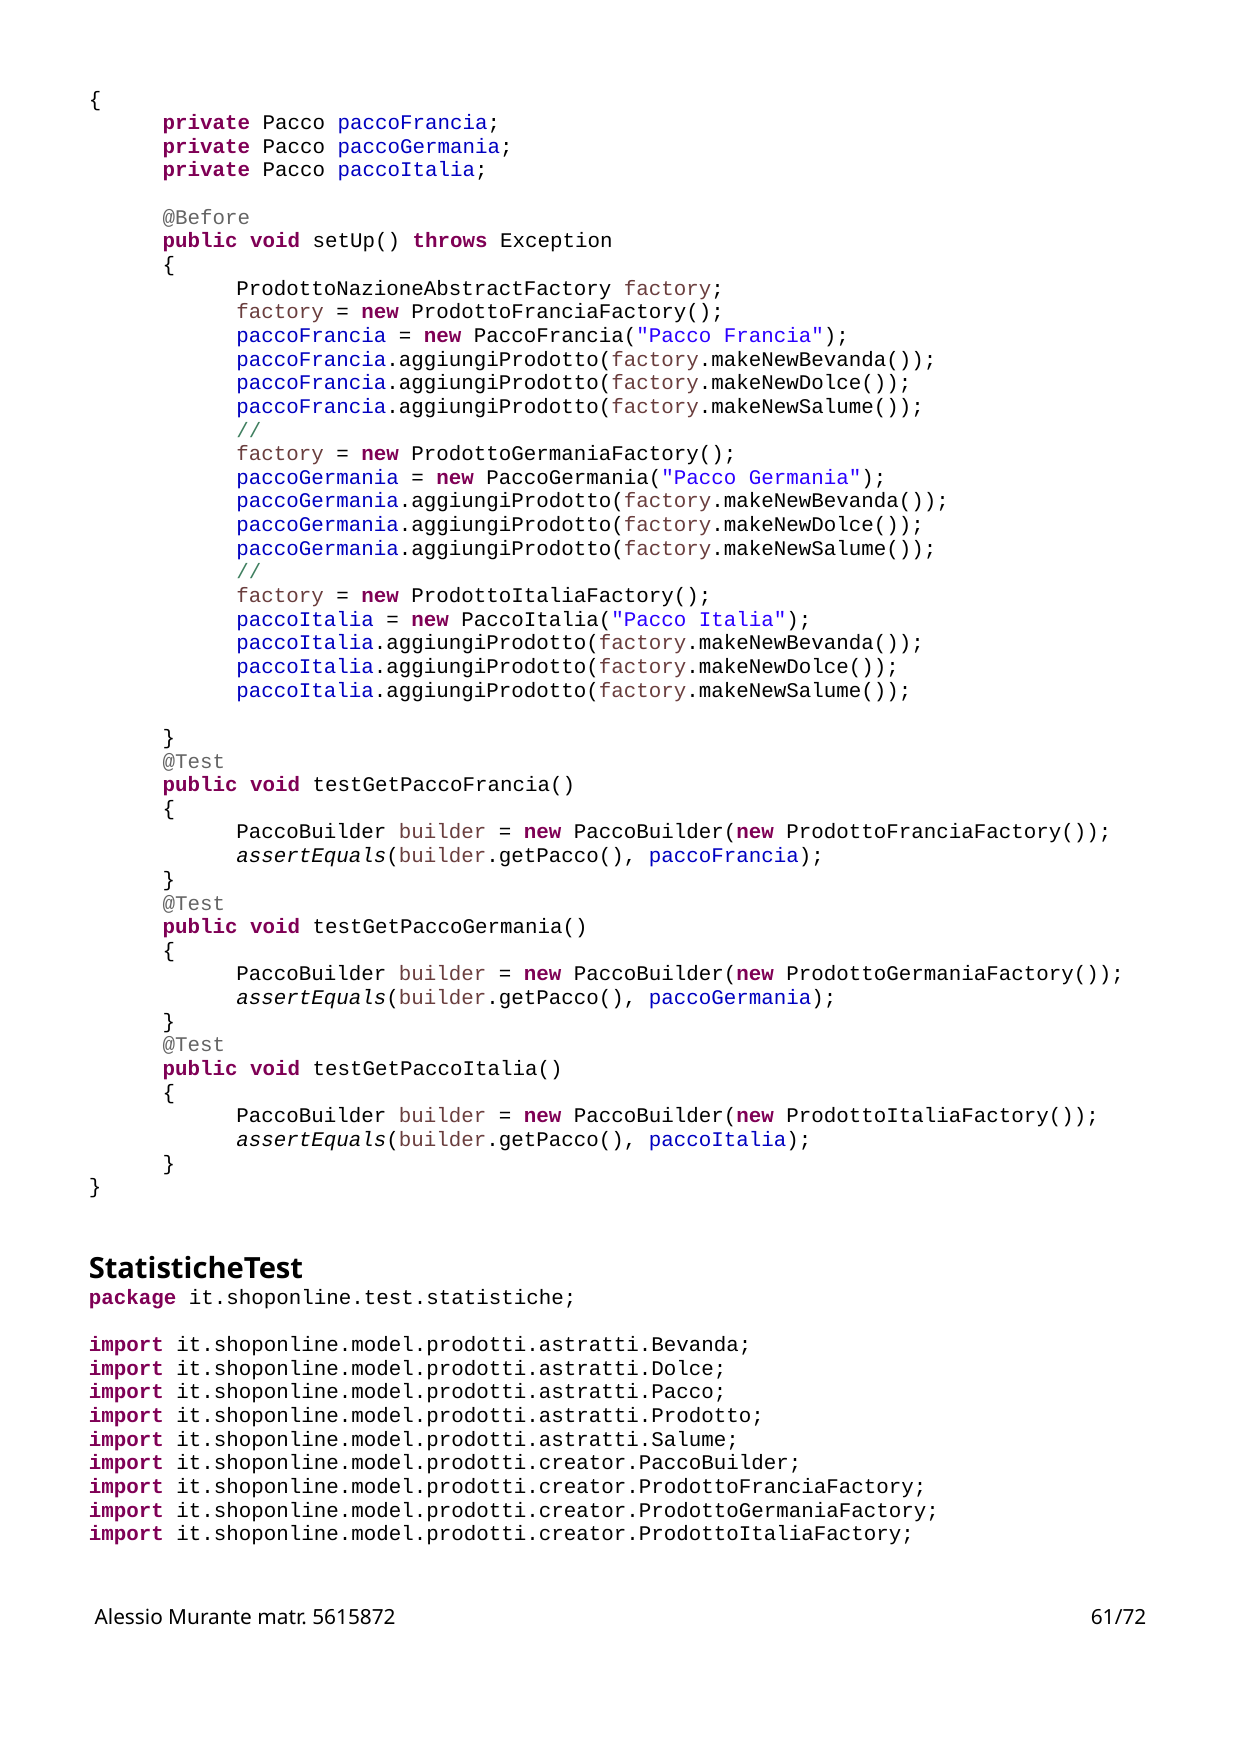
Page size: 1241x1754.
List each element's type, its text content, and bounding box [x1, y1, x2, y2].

text assertEquals(builder.getPacco(), paccoItalia); [88, 1129, 1152, 1153]
text paccoGermania = new PaccoGermania("Pacco Germania"); [88, 467, 1152, 491]
text paccoFrancia.aggiungiProdotto(factory.makeNewBevanda()); [88, 349, 1152, 372]
text // [88, 561, 1152, 585]
text @Test [88, 892, 1152, 916]
text @Before [88, 207, 1152, 230]
text paccoItalia.aggiungiProdotto(factory.makeNewSalume()); [88, 680, 1152, 703]
text paccoFrancia = new PaccoFrancia("Pacco Francia"); [88, 325, 1152, 349]
text paccoFrancia.aggiungiProdotto(factory.makeNewSalume()); [88, 396, 1152, 419]
text paccoItalia = new PaccoItalia("Pacco Italia"); [88, 609, 1152, 632]
text package it.shoponline.test.statistiche; [88, 1287, 1152, 1311]
text factory = new ProdottoFranciaFactory(); [88, 301, 1152, 325]
text } [88, 1011, 1152, 1034]
text } [88, 727, 1152, 751]
text { [88, 1082, 1152, 1105]
text } [88, 1153, 1152, 1176]
text import it.shoponline.model.prodotti.creator.ProdottoGermaniaFactory; [88, 1500, 1152, 1523]
text ProdottoNazioneAbstractFactory factory; [88, 278, 1152, 301]
text import it.shoponline.model.prodotti.creator.ProdottoFranciaFactory; [88, 1476, 1152, 1500]
text private Pacco paccoFrancia; [88, 112, 1152, 136]
text } [88, 869, 1152, 892]
text import it.shoponline.model.prodotti.astratti.Dolce; [88, 1358, 1152, 1381]
text PaccoBuilder builder = new PaccoBuilder(new ProdottoFranciaFactory()); [88, 822, 1152, 845]
text public void testGetPaccoItalia() [88, 1058, 1152, 1082]
text PaccoBuilder builder = new PaccoBuilder(new ProdottoItaliaFactory()); [88, 1105, 1152, 1129]
text { [88, 88, 1152, 112]
text paccoGermania.aggiungiProdotto(factory.makeNewDolce()); [88, 514, 1152, 538]
text { [88, 798, 1152, 822]
text paccoGermania.aggiungiProdotto(factory.makeNewSalume()); [88, 538, 1152, 561]
text // [88, 419, 1152, 443]
text PaccoBuilder builder = new PaccoBuilder(new ProdottoGermaniaFactory()); [88, 963, 1152, 987]
text assertEquals(builder.getPacco(), paccoGermania); [88, 987, 1152, 1011]
text factory = new ProdottoGermaniaFactory(); [88, 443, 1152, 467]
text paccoGermania.aggiungiProdotto(factory.makeNewBevanda()); [88, 491, 1152, 514]
text { [88, 940, 1152, 963]
text public void testGetPaccoFrancia() [88, 774, 1152, 798]
text import it.shoponline.model.prodotti.astratti.Prodotto; [88, 1405, 1152, 1429]
text import it.shoponline.model.prodotti.creator.ProdottoItaliaFactory; [88, 1523, 1152, 1547]
text import it.shoponline.model.prodotti.astratti.Salume; [88, 1429, 1152, 1452]
text { [88, 254, 1152, 278]
text paccoItalia.aggiungiProdotto(factory.makeNewDolce()); [88, 656, 1152, 680]
text public void testGetPaccoGermania() [88, 916, 1152, 940]
text assertEquals(builder.getPacco(), paccoFrancia); [88, 845, 1152, 869]
text public void setUp() throws Exception [88, 230, 1152, 254]
text StatisticheTest [88, 1247, 1152, 1287]
text import it.shoponline.model.prodotti.creator.PaccoBuilder; [88, 1452, 1152, 1476]
text @Test [88, 751, 1152, 774]
text factory = new ProdottoItaliaFactory(); [88, 585, 1152, 609]
text @Test [88, 1034, 1152, 1058]
text paccoFrancia.aggiungiProdotto(factory.makeNewDolce()); [88, 372, 1152, 396]
text private Pacco paccoGermania; [88, 136, 1152, 159]
text } [88, 1176, 1152, 1200]
text import it.shoponline.model.prodotti.astratti.Bevanda; [88, 1334, 1152, 1358]
text private Pacco paccoItalia; [88, 159, 1152, 183]
text import it.shoponline.model.prodotti.astratti.Pacco; [88, 1381, 1152, 1405]
text paccoItalia.aggiungiProdotto(factory.makeNewBevanda()); [88, 632, 1152, 656]
